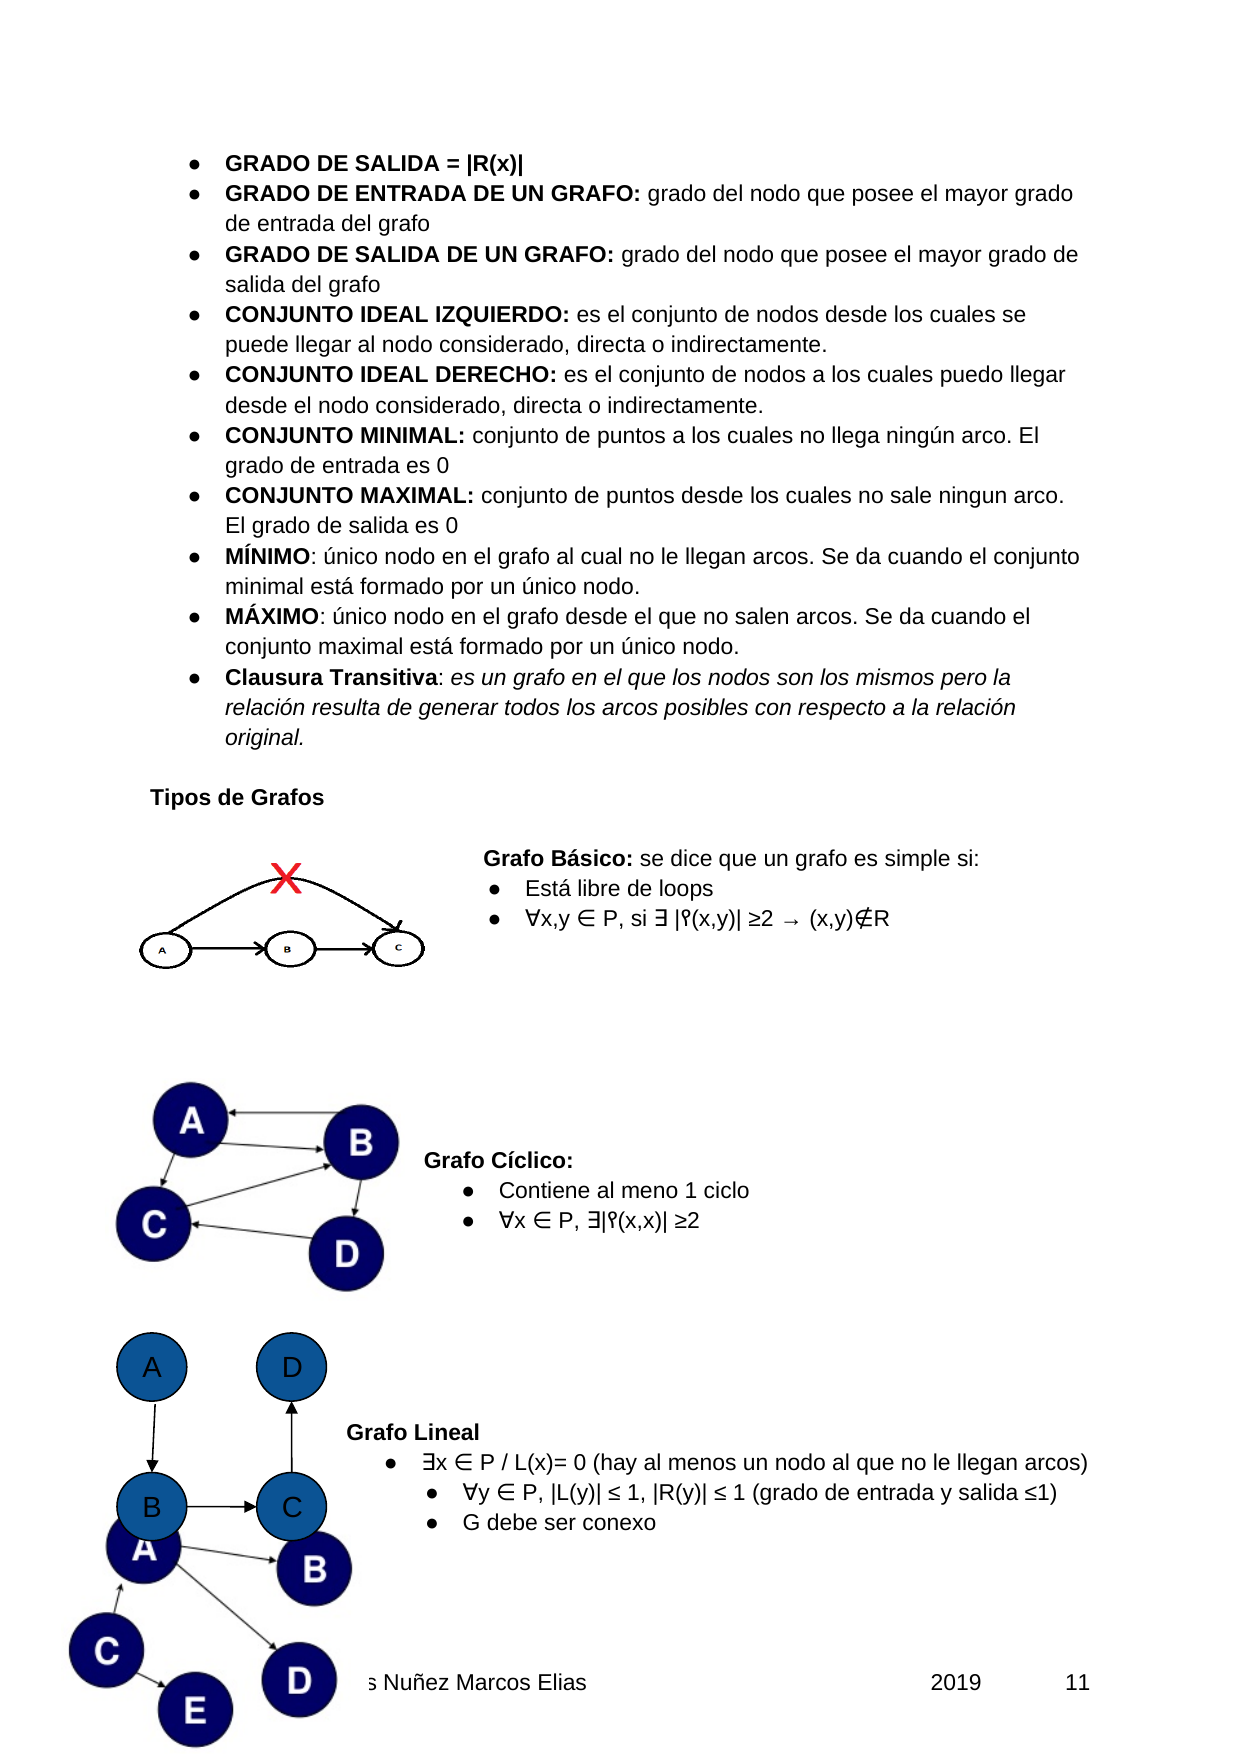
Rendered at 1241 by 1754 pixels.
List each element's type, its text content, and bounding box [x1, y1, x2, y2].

list ∀x,y ∈ P, si ∃ |የ(x,y)| ≥2 → (x,y)∉R [487, 905, 1090, 932]
picture [104, 840, 465, 1012]
list CONJUNTO MAXIMAL: conjunto de puntos desde los cuales no sale ningun arco. El grado de salida es 0 [187, 482, 1090, 539]
list CONJUNTO MINIMAL: conjunto de puntos a los cuales no llega ningún arco. El grado de entrada es 0 [187, 422, 1090, 478]
text Grafo Cíclico: [405, 1147, 1090, 1173]
list Contiene al meno 1 ciclo [405, 1177, 1090, 1203]
list ∀x ∈ P, ∃|የ(x,x)| ≥2 [405, 1207, 1090, 1234]
list CONJUNTO IDEAL DERECHO: es el conjunto de nodos a los cuales puedo llegar desde el nodo considerado, directa o indirectamente. [187, 361, 1090, 418]
list Está libre de loops [487, 875, 1090, 901]
list CONJUNTO IDEAL IZQUIERDO: es el conjunto de nodos desde los cuales se puede llegar al nodo considerado, directa o indirectamente. [187, 301, 1090, 358]
list MÍNIMO: único nodo en el grafo al cual no le llegan arcos. Se da cuando el conjunto minimal está formado por un único nodo. [187, 543, 1090, 599]
text Tipos de Grafos [150, 784, 1090, 811]
list MÁXIMO: único nodo en el grafo desde el que no salen arcos. Se da cuando el conjunto maximal está formado por un único nodo. [187, 603, 1090, 660]
picture [104, 1078, 405, 1308]
list Clausura Transitiva: es un grafo en el que los nodos son los mismos pero la relación resulta de generar todos los arcos posibles con respecto a la relación original. [187, 663, 1090, 750]
list ∀y ∈ P, |L(y)| ≤ 1, |R(y)| ≤ 1 (grado de entrada y salida ≤1) [315, 1479, 1090, 1506]
list GRADO DE ENTRADA DE UN GRAFO: grado del nodo que posee el mayor grado de entrada del grafo [187, 180, 1090, 237]
list ∃x ∈ P / L(x)= 0 (hay al menos un nodo al que no le llegan arcos) [293, 1449, 1090, 1475]
list G debe ser conexo [369, 1509, 1090, 1536]
picture [61, 1503, 369, 1754]
text Grafo Lineal [293, 1419, 1090, 1445]
list [187, 1449, 290, 1475]
text Grafo Básico: se dice que un grafo es simple si: [465, 845, 1090, 871]
list GRADO DE SALIDA = |R(x)| [187, 150, 1090, 176]
text [154, 1419, 290, 1445]
list [187, 1479, 268, 1503]
list GRADO DE SALIDA DE UN GRAFO: grado del nodo que posee el mayor grado de salida del grafo [187, 241, 1090, 297]
